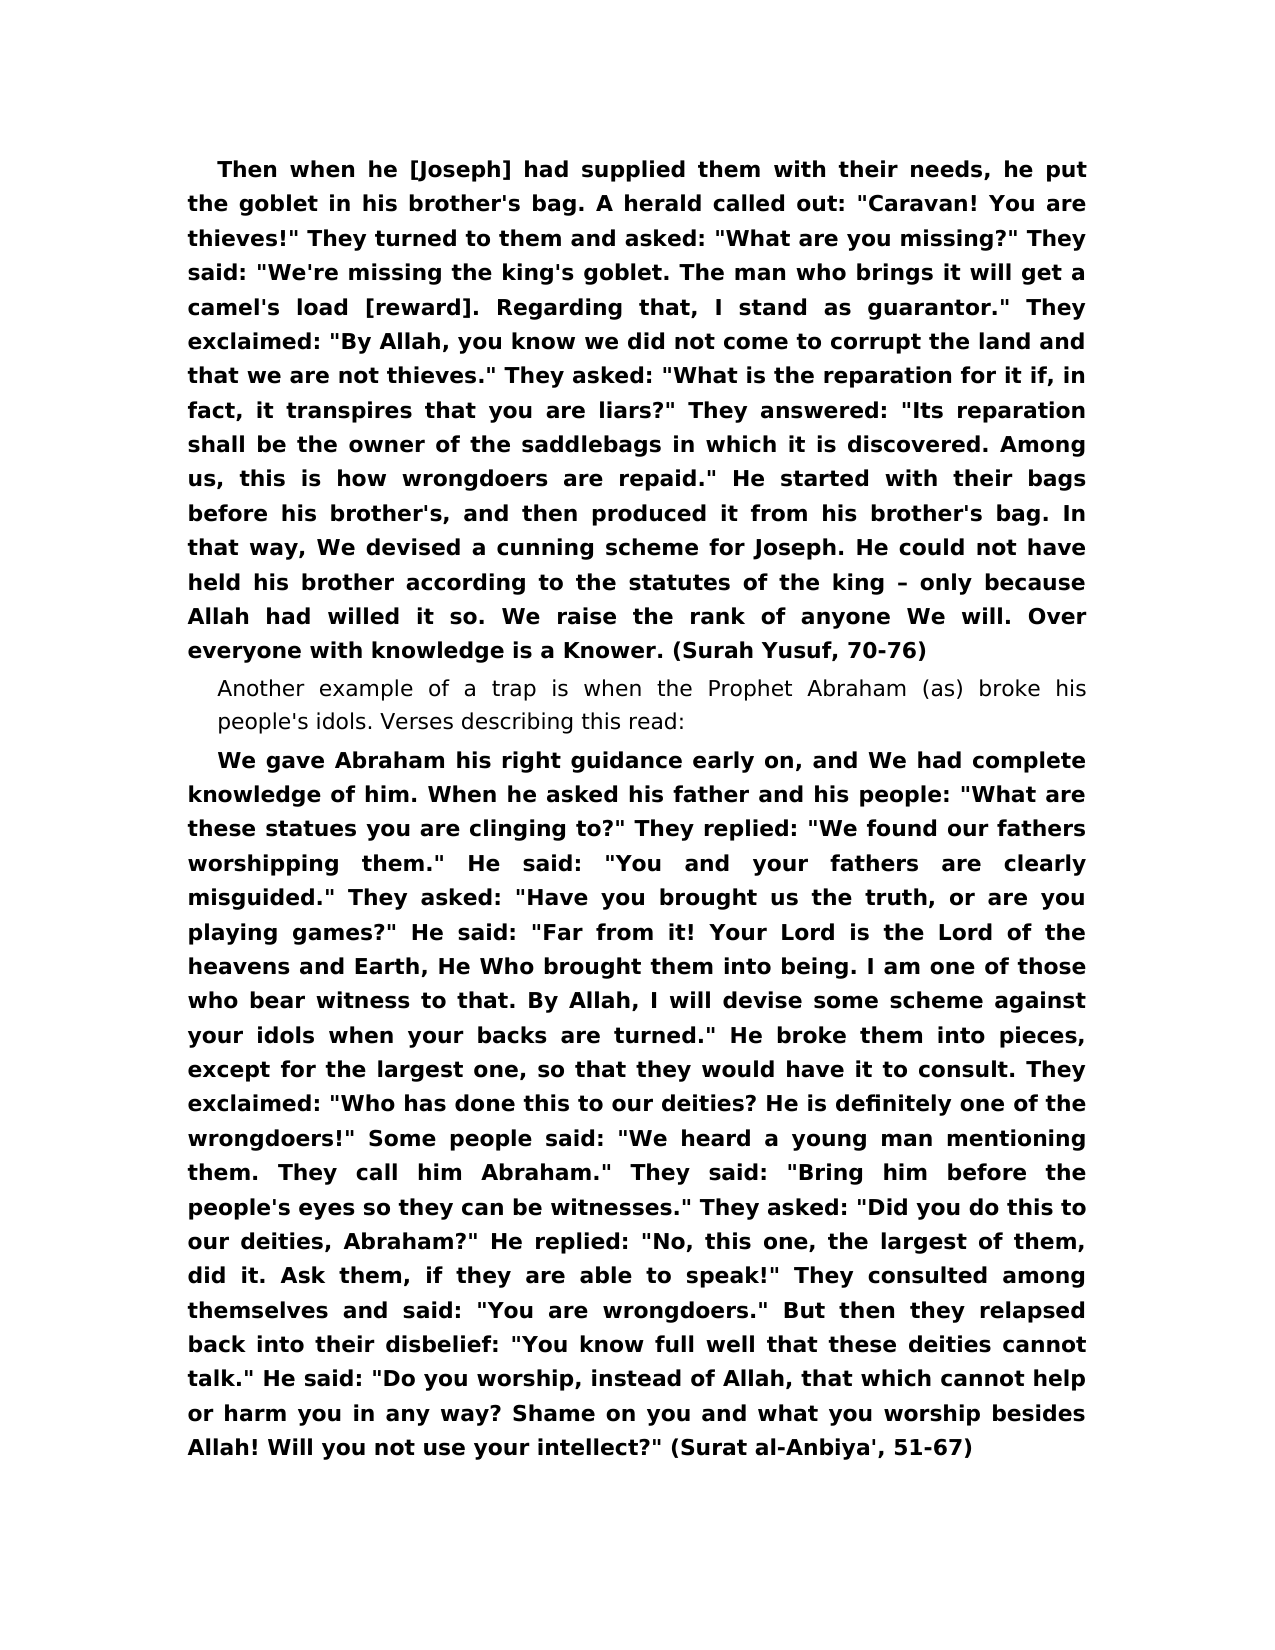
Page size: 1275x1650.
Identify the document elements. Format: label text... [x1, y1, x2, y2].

text Another example of a trap is when the Prophet Abraham (as) broke his people's idols. Verses describing this read: [217, 670, 1087, 736]
text We gave Abraham his right guidance early on, and We had complete knowledge of him. When he asked his father and his people: "What are these statues you are clinging to?" They replied: "We found our fathers worshipping them." He said: "You and your fathers are clearly misguided." They asked: "Have you brought us the truth, or are you playing games?" He said: "Far from it! Your Lord is the Lord of the heavens and Earth, He Who brought them into being. I am one of those who bear witness to that. By Allah, I will devise some scheme against your idols when your backs are turned." He broke them into pieces, except for the largest one, so that they would have it to consult. They exclaimed: "Who has done this to our deities? He is definitely one of the wrongdoers!" Some people said: "We heard a young man mentioning them. They call him Abraham." They said: "Bring him before the people's eyes so they can be witnesses." They asked: "Did you do this to our deities, Abraham?" He replied: "No, this one, the largest of them, did it. Ask them, if they are able to speak!" They consulted among themselves and said: "You are wrongdoers." But then they relapsed back into their disbelief: "You know full well that these deities cannot talk." He said: "Do you worship, instead of Allah, that which cannot help or harm you in any way? Shame on you and what you worship besides Allah! Will you not use your intellect?" (Surat al-Anbiya', 51-67) [187, 741, 1087, 1462]
text Then when he [Joseph] had supplied them with their needs, he put the goblet in his brother's bag. A herald called out: "Caravan! You are thieves!" They turned to them and asked: "What are you missing?" They said: "We're missing the king's goblet. The man who brings it will get a camel's load [reward]. Regarding that, I stand as guarantor." They exclaimed: "By Allah, you know we did not come to corrupt the land and that we are not thieves." They asked: "What is the reparation for it if, in fact, it transpires that you are liars?" They answered: "Its reparation shall be the owner of the saddlebags in which it is discovered. Among us, this is how wrongdoers are repaid." He started with their bags before his brother's, and then produced it from his brother's bag. In that way, We devised a cunning scheme for Joseph. He could not have held his brother according to the statutes of the king – only because Allah had willed it so. We raise the rank of anyone We will. Over everyone with knowledge is a Knower. (Surah Yusuf, 70-76) [187, 150, 1087, 666]
